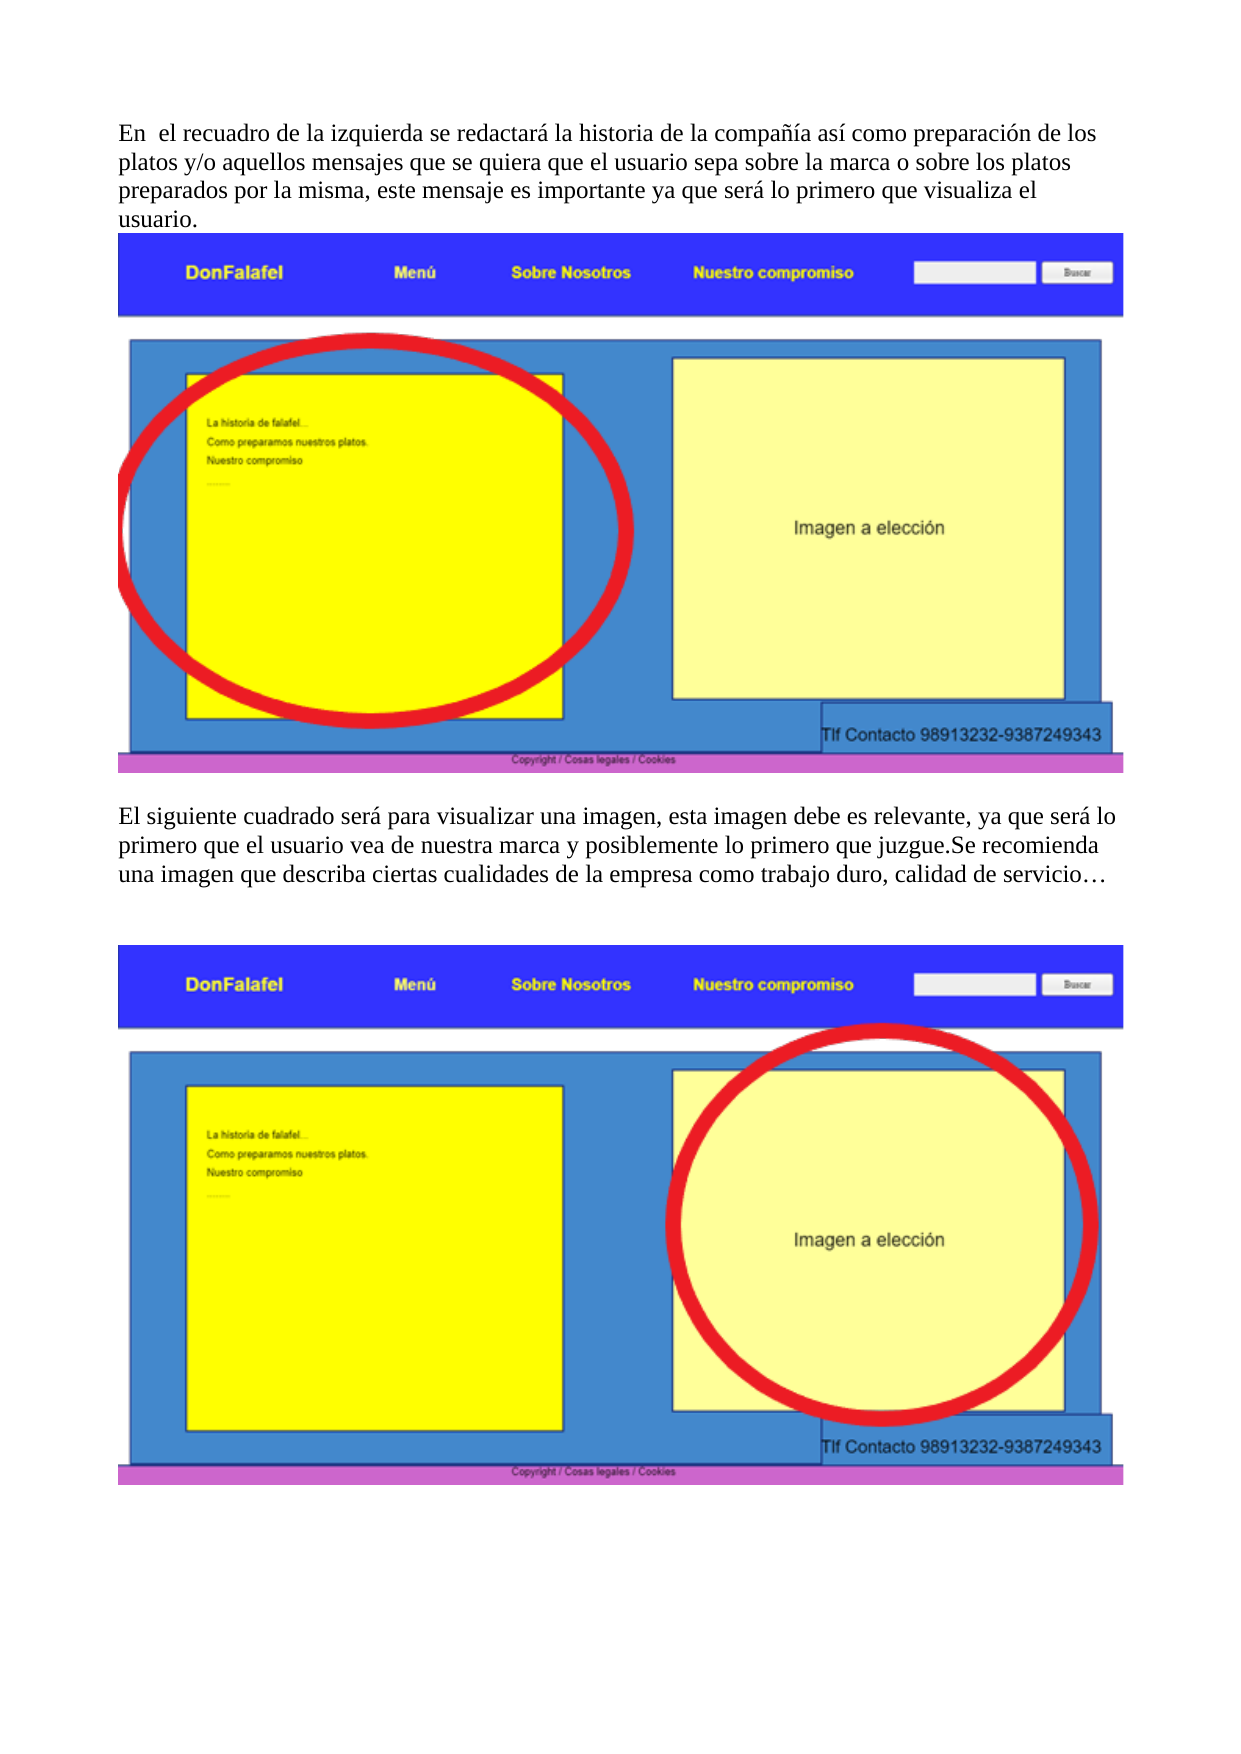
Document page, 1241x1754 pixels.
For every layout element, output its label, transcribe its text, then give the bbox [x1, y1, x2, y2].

text El siguiente cuadrado será para visualizar una imagen, esta imagen debe es relevante, ya que será lo primero que el usuario vea de nuestra marca y posiblemente lo primero que juzgue.Se recomienda una imagen que describa ciertas cualidades de la empresa como trabajo duro, calidad de servicio… [118, 801, 1122, 888]
text En el recuadro de la izquierda se redactará la historia de la compañía así como preparación de los platos y/o aquellos mensajes que se quiera que el usuario sepa sobre la marca o sobre los platos preparados por la misma, este mensaje es importante ya que será lo primero que visualiza el usuario. [118, 118, 1122, 233]
